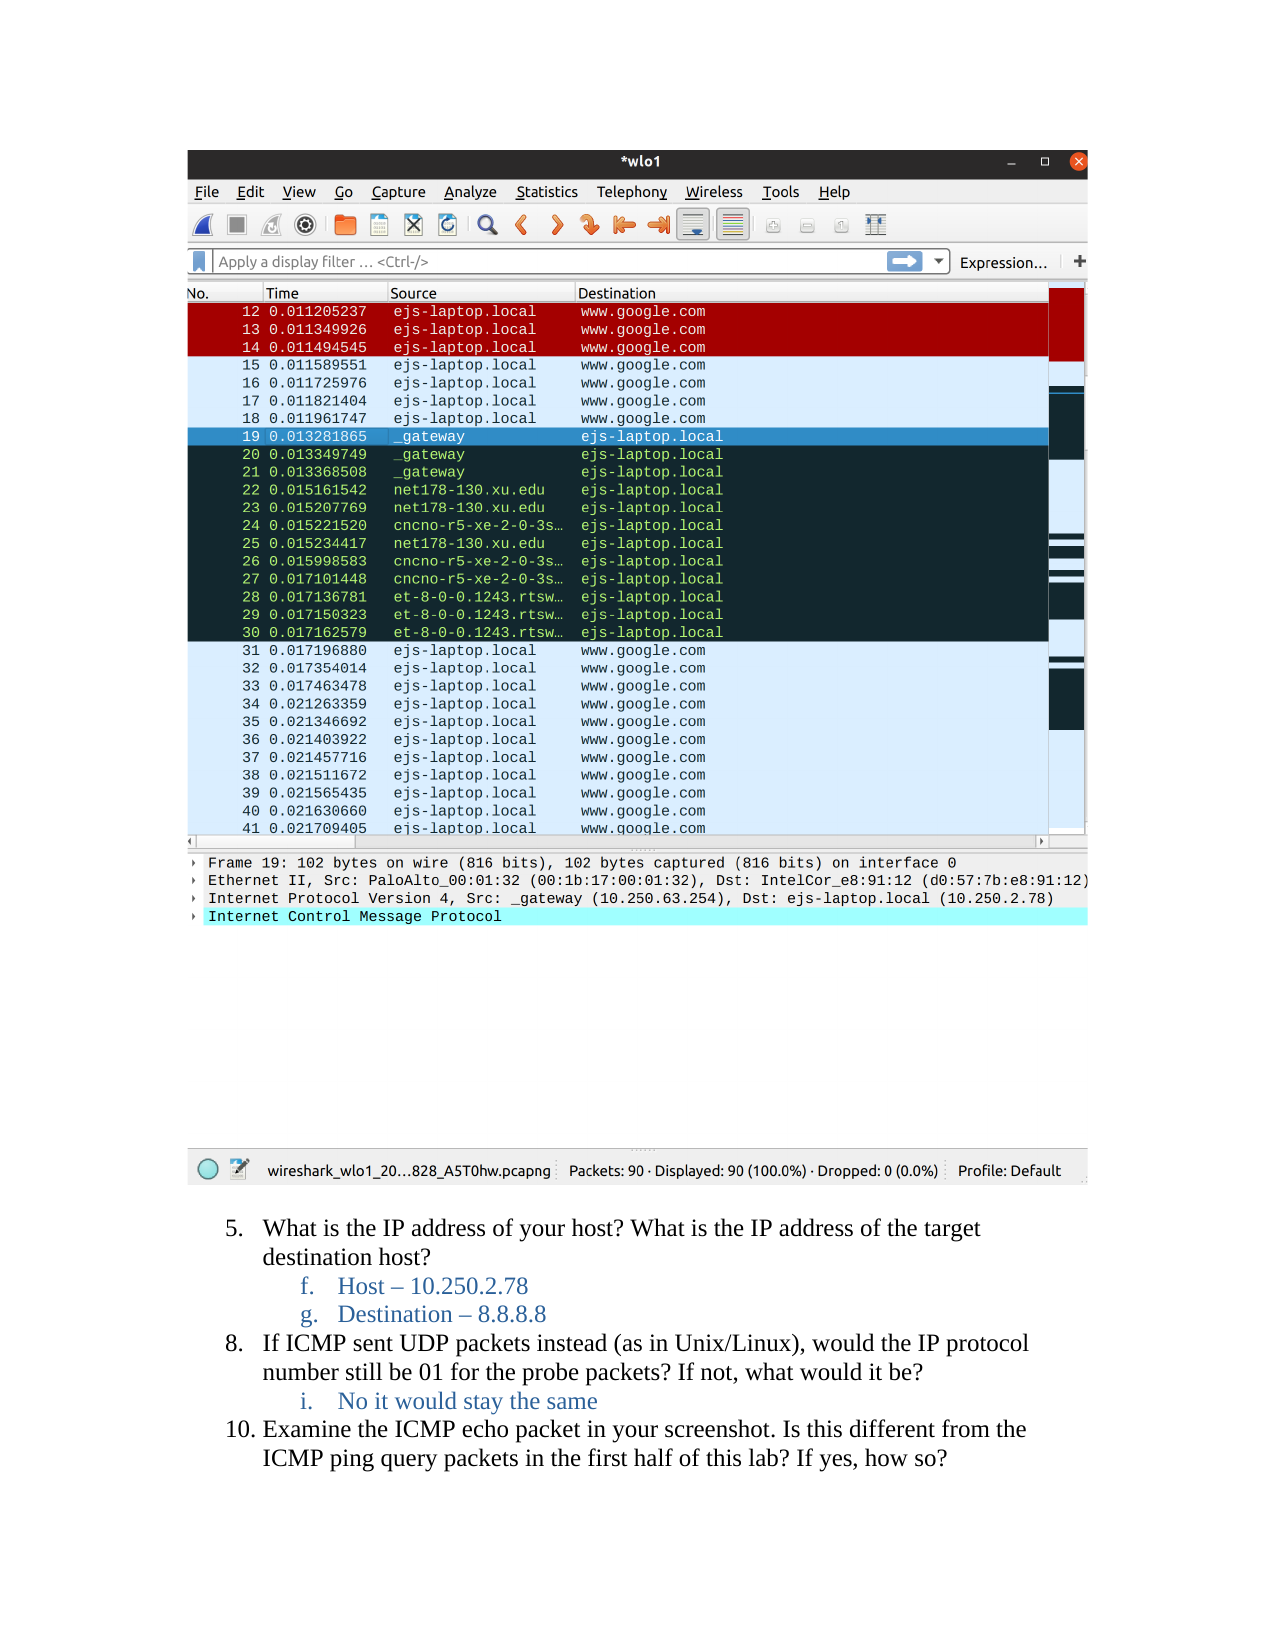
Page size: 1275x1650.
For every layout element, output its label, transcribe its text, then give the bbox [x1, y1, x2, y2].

list Examine the ICMP echo packet in your screenshot. Is this different from the ICMP ping query packets in the first half of this lab? If yes, how so? [225, 1414, 1087, 1472]
list If ICMP sent UDP packets instead (as in Unix/Linux), would the IP protocol number still be 01 for the probe packets? If not, what would it be? [225, 1328, 1087, 1386]
list No it would stay the same [300, 1386, 1087, 1414]
list Host – 10.250.2.78 [300, 1271, 1087, 1299]
list Destination – 8.8.8.8 [300, 1299, 1087, 1328]
list What is the IP address of your host? What is the IP address of the target destination host? [225, 1213, 1087, 1271]
picture [187, 150, 1088, 1185]
